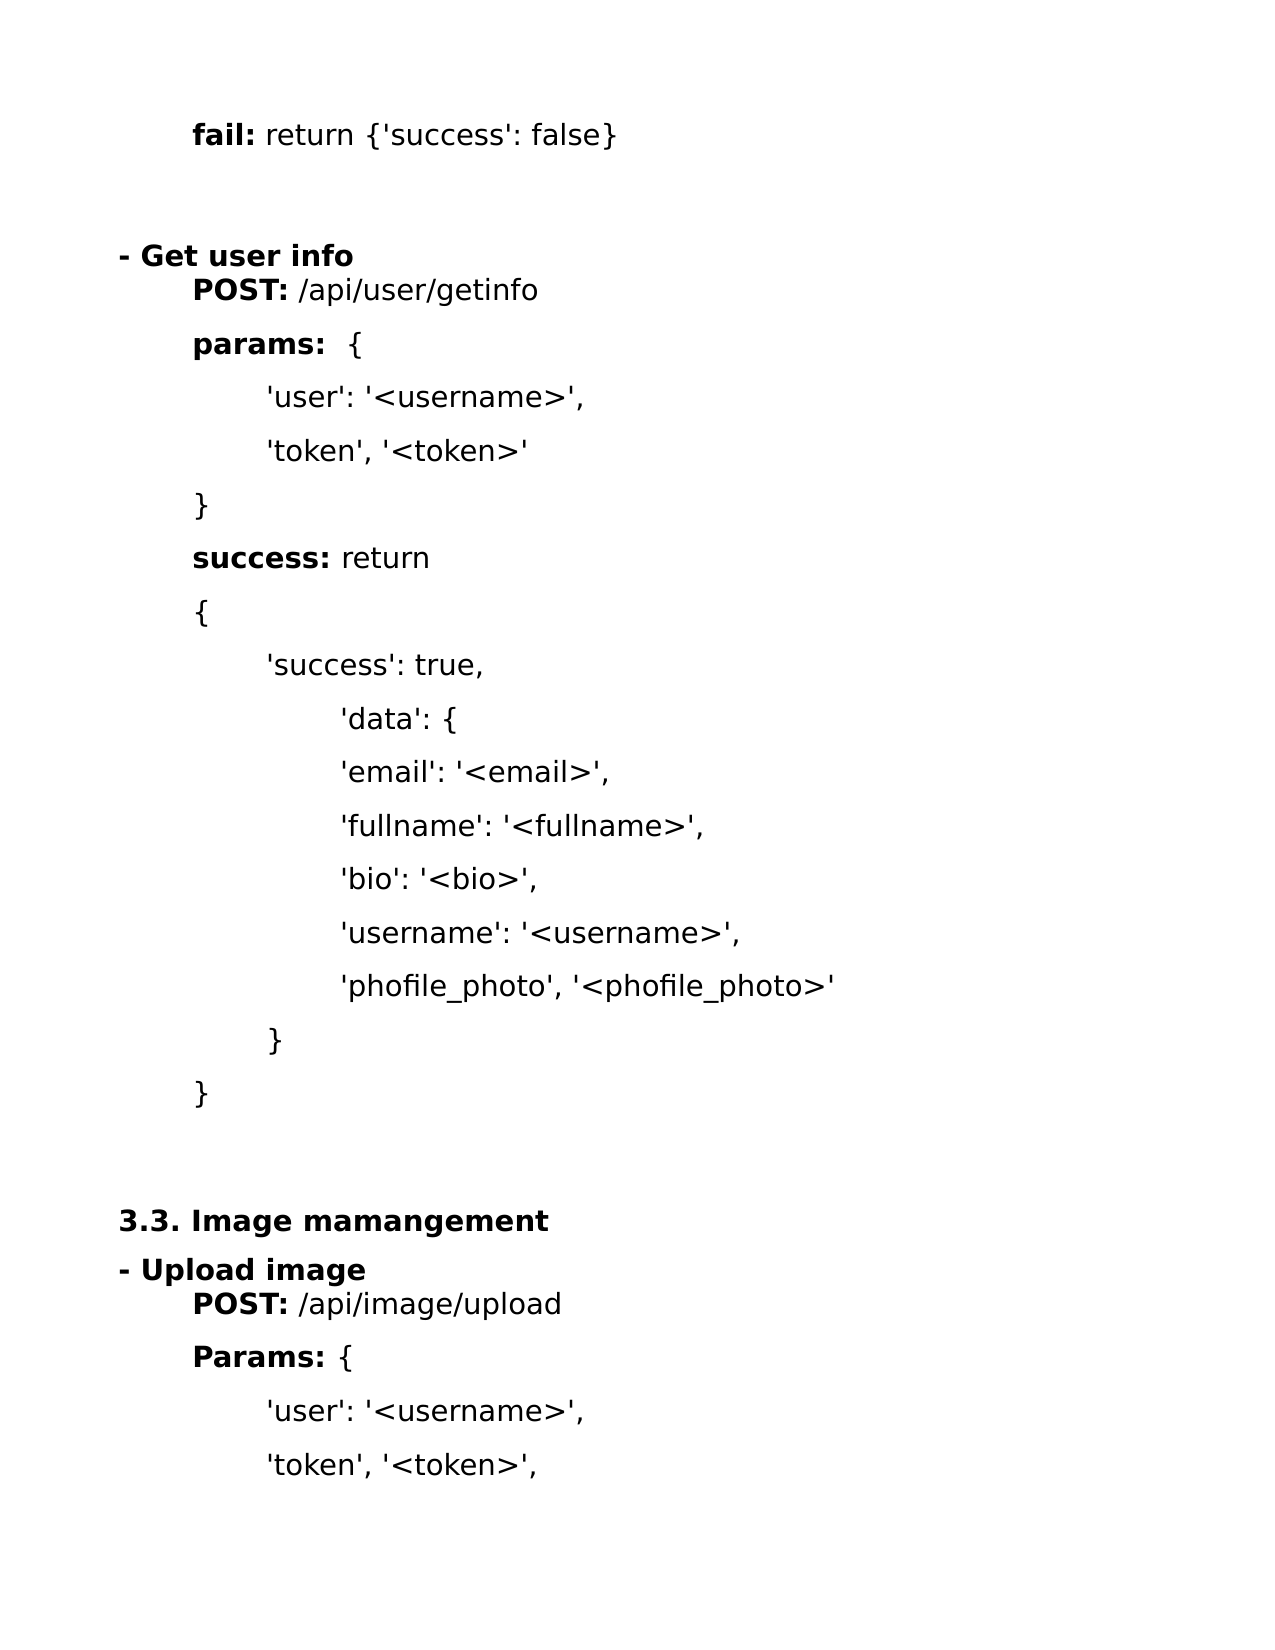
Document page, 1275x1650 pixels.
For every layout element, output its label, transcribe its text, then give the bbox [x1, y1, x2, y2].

text 'fullname': '<fullname>', [118, 809, 1157, 843]
text fail: return {'success': false} [118, 118, 1157, 152]
text 'user': '<username>', [118, 1394, 1157, 1428]
text 'phofile_photo', '<phofile_photo>' [118, 970, 1157, 1004]
text POST: /api/image/upload [118, 1287, 1157, 1321]
text Params: { [118, 1341, 1157, 1375]
text } [118, 1023, 1157, 1057]
text 'success': true, [118, 648, 1157, 682]
text 'bio': '<bio>', [118, 863, 1157, 897]
subtitle - Get user info [118, 240, 1157, 274]
subtitle 3.3. Image mamangement [118, 1205, 1157, 1239]
text params: { [118, 327, 1157, 361]
text POST: /api/user/getinfo [118, 274, 1157, 308]
text 'username': '<username>', [118, 916, 1157, 950]
text { [118, 595, 1157, 629]
text } [118, 1077, 1157, 1111]
text 'data': { [118, 702, 1157, 736]
subtitle - Upload image [118, 1253, 1157, 1287]
text success: return [118, 541, 1157, 575]
text 'token', '<token>' [118, 434, 1157, 468]
text } [118, 488, 1157, 522]
text 'token', '<token>', [118, 1448, 1157, 1482]
text 'user': '<username>', [118, 381, 1157, 415]
text 'email': '<email>', [118, 756, 1157, 789]
